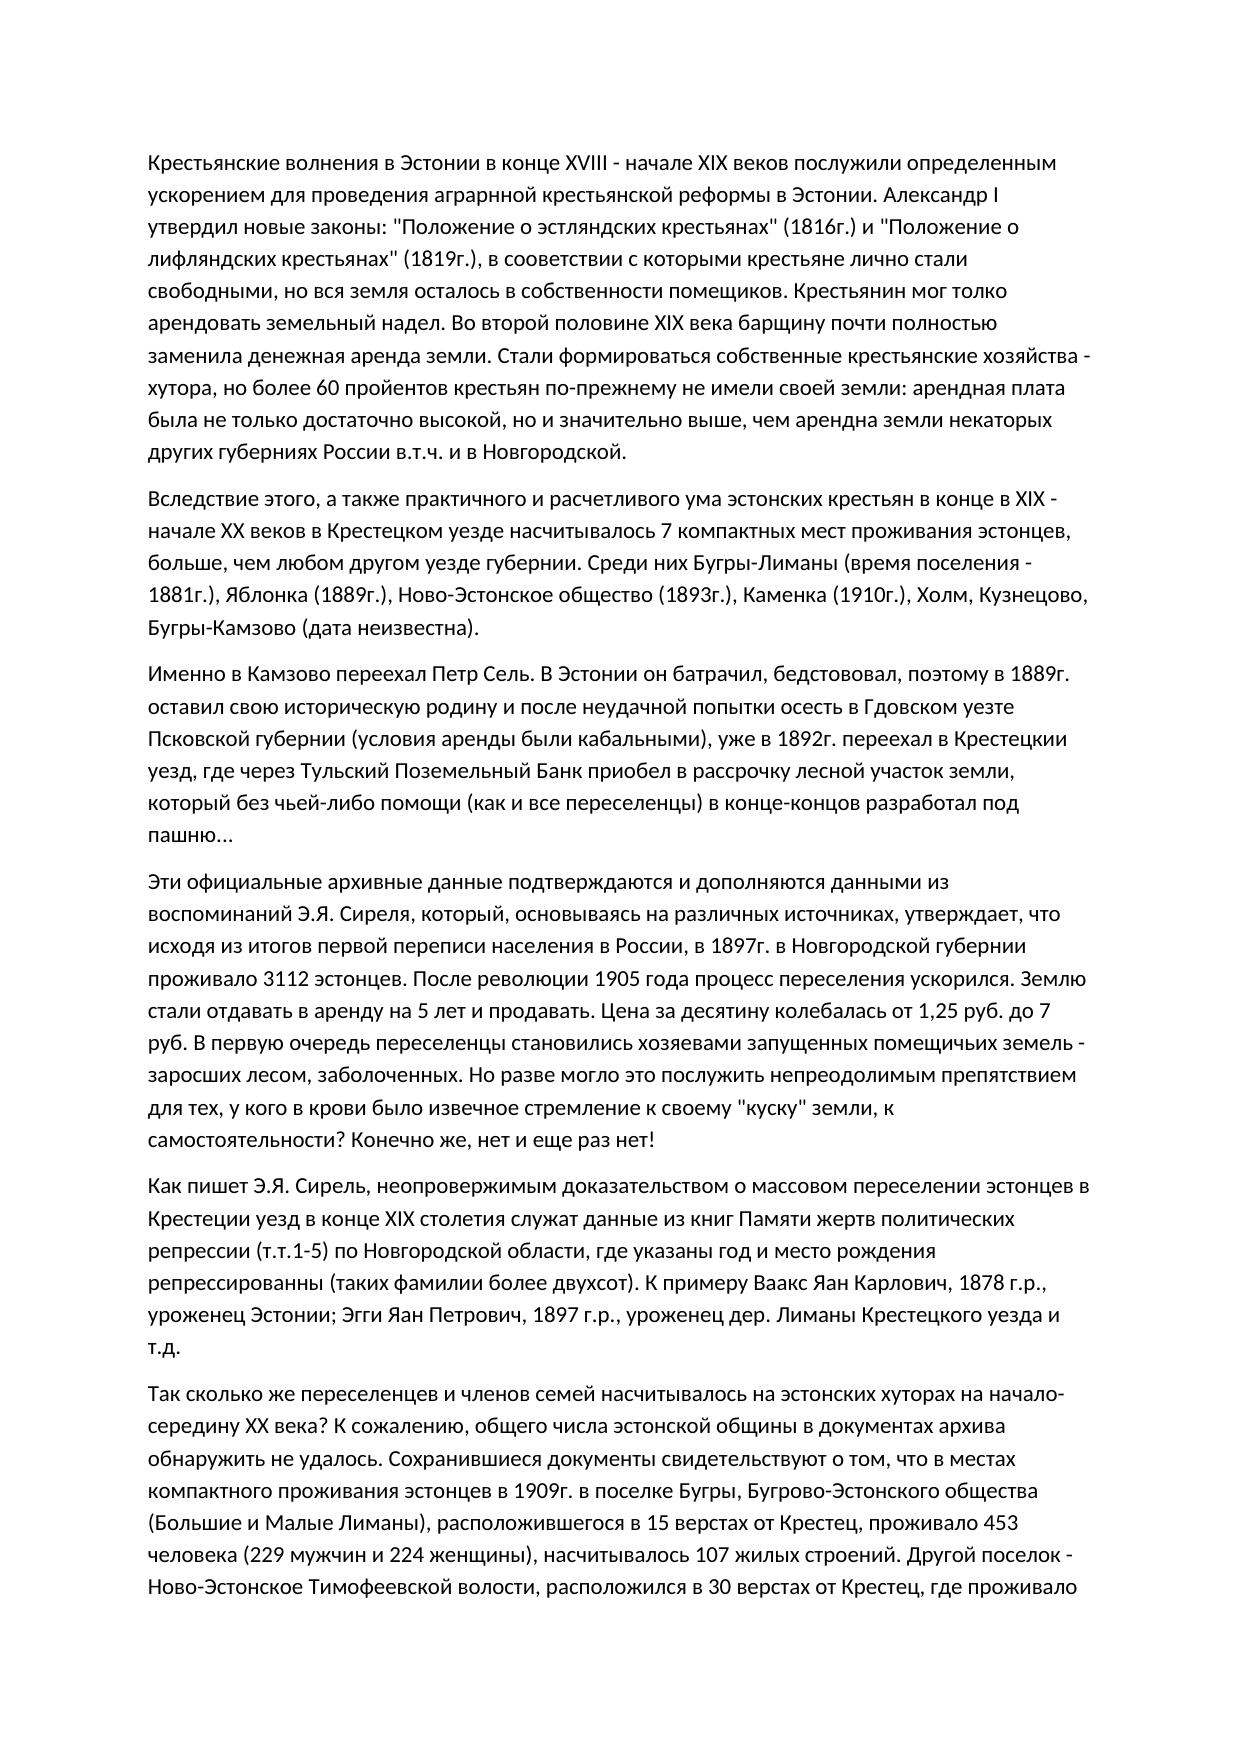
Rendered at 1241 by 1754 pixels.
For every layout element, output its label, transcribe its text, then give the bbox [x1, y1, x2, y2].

text Как пишет Э.Я. Сирель, неопровержимым доказательством о массовом переселении эстонцев в Крестеции уезд в конце XIX столетия служат данные из книг Памяти жертв политических репрессии (т.т.1-5) по Новгородской области, где указаны год и место рождения репрессированны (таких фамилии более двухсот). К примеру Ваакс Яан Карлович, 1878 г.р., уроженец Эстонии; Эгги Яан Петрович, 1897 г.р., уроженец дер. Лиманы Крестецкого уезда и т.д. [148, 1172, 1093, 1361]
text Вследствие этого, а также практичного и расчетливого ума эстонских крестьян в конце в XIX - начале XX веков в Крестецком уезде насчитывалось 7 компактных мест проживания эстонцев, больше, чем любом другом уезде губернии. Среди них Бугры-Лиманы (время поселения -1881г.), Яблонка (1889г.), Ново-Эстонское общество (1893г.), Каменка (1910г.), Холм, Кузнецово, Бугры-Камзово (дата неизвестна). [148, 484, 1093, 641]
text Именно в Камзово переехал Петр Сель. В Эстонии он батрачил, бедстововал, поэтому в 1889г. оставил свою историческую родину и после неудачной попытки осесть в Гдовском уезте Псковской губернии (условия аренды были кабальными), уже в 1892г. переехал в Крестецкии уезд, где через Тульский Поземельный Банк приобел в рассрочку лесной участок земли, который без чьей-либо помощи (как и все переселенцы) в конце-концов разработал под пашню... [148, 659, 1093, 848]
text Так сколько же переселенцев и членов семей насчитывалось на эстонских хуторах на начало-середину XX века? К сожалению, общего числа эстонской общины в документах архива обнаружить не удалось. Сохранившиеся документы свидетельствуют о том, что в местах компактного проживания эстонцев в 1909г. в поселке Бугры, Бугрово-Эстонского общества (Большие и Малые Лиманы), расположившегося в 15 верстах от Крестец, проживало 453 человека (229 мужчин и 224 женщины), насчитывалось 107 жилых строений. Другой поселок - Ново-Эстонское Тимофеевской волости, расположился в 30 верстах от Крестец, где проживало [148, 1379, 1093, 1600]
text Эти официальные архивные данные подтверждаются и дополняются данными из воспоминаний Э.Я. Сиреля, который, основываясь на различных источниках, утверждает, что исходя из итогов первой переписи населения в России, в 1897г. в Новгородской губернии проживало 3112 эстонцев. После революции 1905 года процесс переселения ускорился. Землю стали отдавать в аренду на 5 лет и продавать. Цена за десятину колебалась от 1,25 руб. до 7 руб. В первую очередь переселенцы становились хозяевами запущенных помещичьих земель - заросших лесом, заболоченных. Но разве могло это послужить непреодолимым препятствием для тех, у кого в крови было извечное стремление к своему "куску" земли, к самостоятельности? Конечно же, нет и еще раз нет! [148, 867, 1093, 1153]
text Крестьянские волнения в Эстонии в конце XVIII - начале XIX веков послужили определенным ускорением для проведения аграрнной крестьянской реформы в Эстонии. Александр I утвердил новые законы: "Положение о эстляндских крестьянах" (1816г.) и "Положение о лифляндских крестьянах" (1819г.), в сооветствии с которыми крестьяне лично стали свободными, но вся земля осталось в собственности помещиков. Крестьянин мог толко арендовать земельный надел. Во второй половине XIX века барщину почти полностью заменила денежная аренда земли. Стали формироваться собственные крестьянские хозяйства - хутора, но более 60 пройентов крестьян по-прежнему не имели своей земли: арендная плата была не только достаточно высокой, но и значительно выше, чем арендна земли некаторых других губерниях России в.т.ч. и в Новгородской. [148, 148, 1093, 465]
